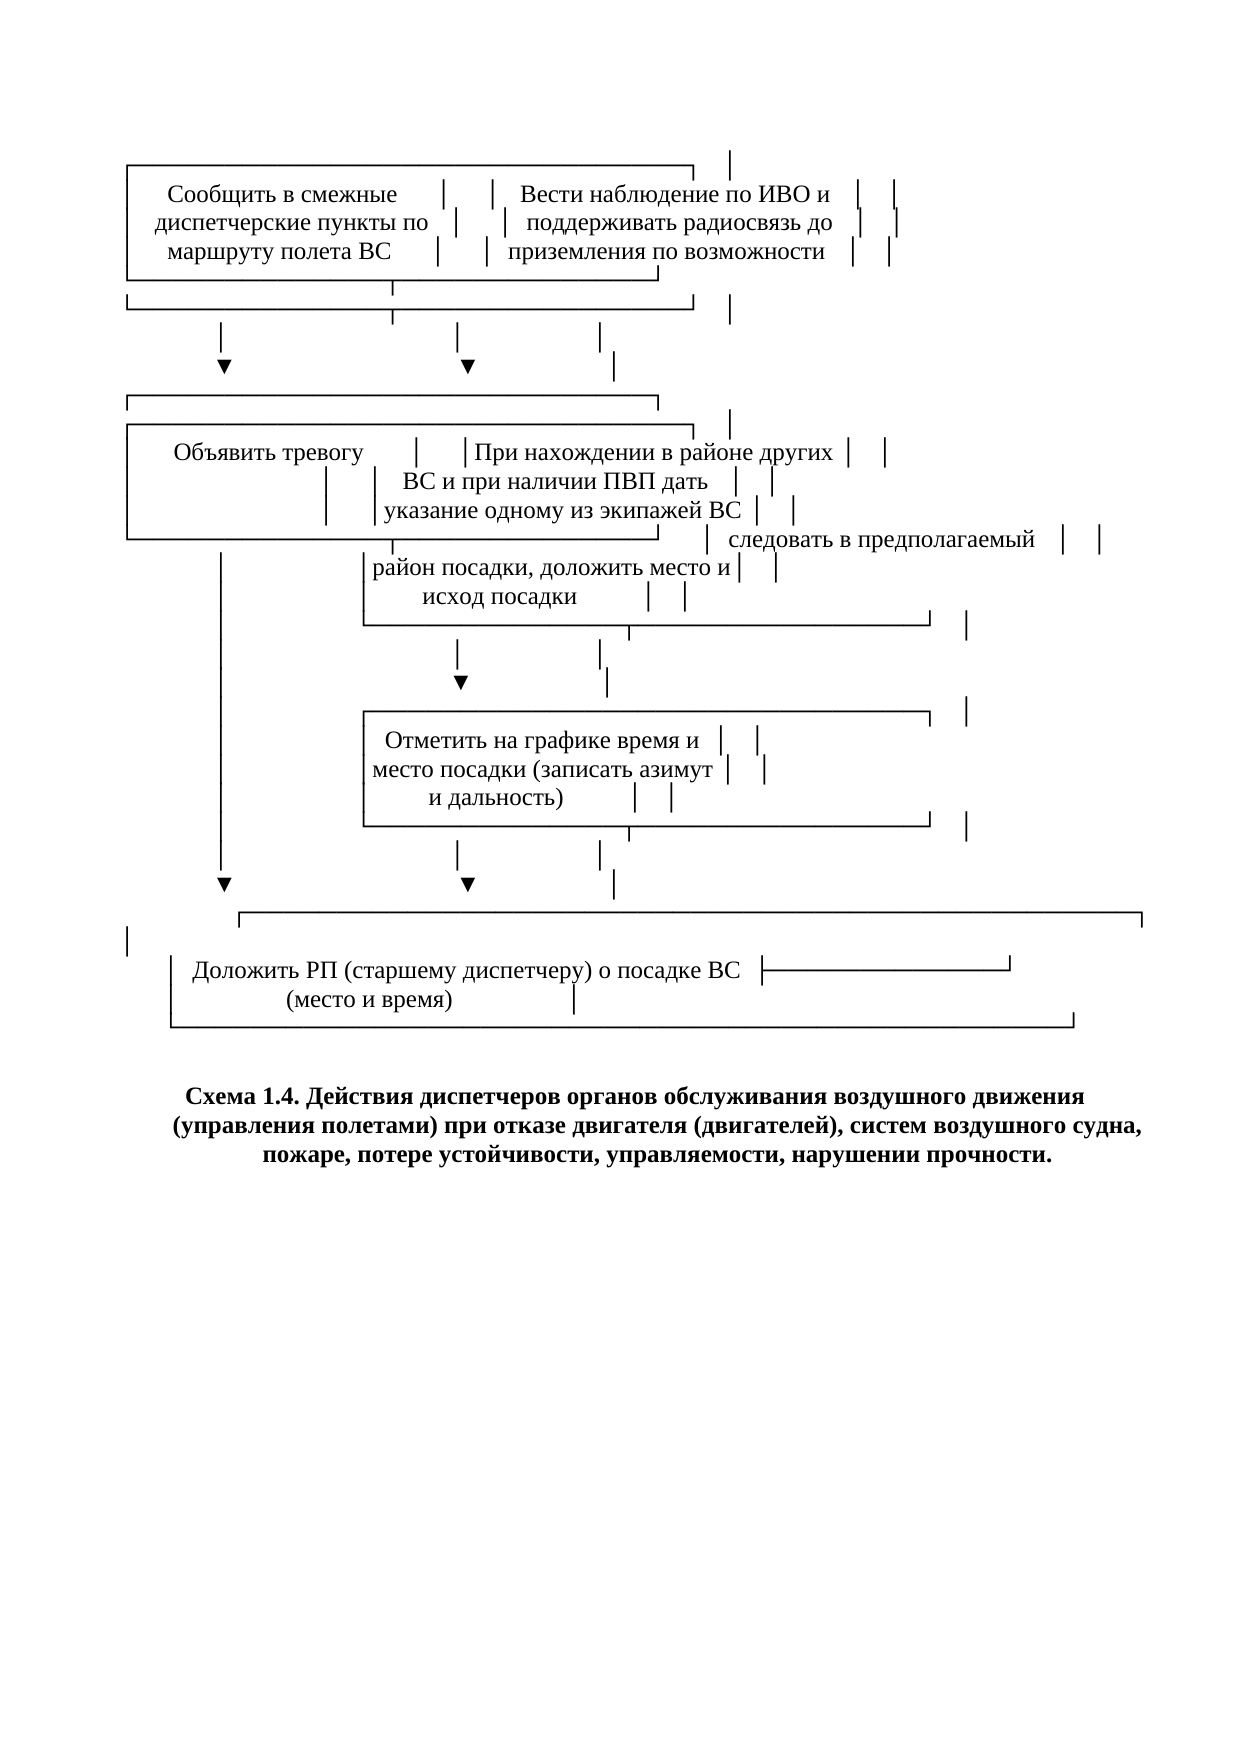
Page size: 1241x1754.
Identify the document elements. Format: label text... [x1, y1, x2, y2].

text │ │ │ [601, 322, 1152, 351]
text │ │район посадки, доложить место и│ │ [222, 552, 362, 581]
text │ └──────────────┬────────────────┘ │ [222, 610, 628, 639]
text │ └──────────────┬────────────────┘ │ [967, 811, 1152, 840]
text ▼ ▼ │ [118, 351, 613, 380]
text │ диспетчерские пункты по │ │ поддерживать радиосвязь до │ │ [506, 207, 859, 236]
text └──────────────┬──────────────┘ └──────────────┬────────────────┘ │ [118, 265, 1152, 322]
text │ │ и дальность) │ │ [636, 782, 670, 811]
text │ └──────────────┬────────────────┘ │ [967, 610, 1152, 639]
text └──────────────┬──────────────┘ │ следовать в предполагаемый │ │ [118, 524, 391, 552]
text │ маршруту полета ВС │ │ приземления по возможности │ │ [128, 236, 437, 265]
text │ маршруту полета ВС │ │ приземления по возможности │ │ [439, 236, 486, 265]
text │ ┌───────────────────────────────┐ │ [364, 712, 929, 725]
text │ │место посадки (записать азимут │ │ [118, 754, 220, 782]
text └──────────────┬──────────────┘ │ следовать в предполагаемый │ │ [393, 524, 706, 552]
text ┌──────────────────────────────────────────────────┐ │ [118, 897, 1152, 955]
text ┌─────────────────────────────┐ ┌───────────────────────────────┐ │ [118, 380, 1152, 437]
text │ │ и дальность) │ │ [672, 782, 1152, 811]
text │ Доложить РП (старшему диспетчеру) о посадке ВС ├─────────────┘ [763, 955, 1152, 984]
text │ │ │ [601, 639, 1152, 667]
text │ │ │ [118, 322, 220, 351]
text │ │ Отметить на графике время и │ │ [222, 725, 362, 754]
text ┌─────────────────────────────┐ ┌───────────────────────────────┐ │ [731, 150, 1152, 179]
text │ Сообщить в смежные │ │ Вести наблюдение по ИВО и │ │ [493, 179, 857, 207]
text │ └──────────────┬────────────────┘ │ [630, 811, 965, 840]
text │ │ │указание одному из экипажей ВС │ │ [128, 495, 325, 524]
text │ │ │ ВС и при наличии ПВП дать │ │ [327, 466, 374, 495]
text │ маршруту полета ВС │ │ приземления по возможности │ │ [488, 236, 852, 265]
text │ └──────────────┬────────────────┘ │ [364, 811, 929, 826]
text │ ▼ │ [118, 667, 220, 696]
text │ ▼ │ [222, 667, 606, 696]
subtitle Схема 1.4. Действия диспетчеров органов обслуживания воздушного движения (управления полетами) при отказе двигателя (двигателей), систем воздушного судна, пожаре, потере устойчивости, управляемости, нарушении прочности. [118, 1081, 1152, 1167]
text │ │ Отметить на графике время и │ │ [118, 725, 220, 754]
text │ │ │ [458, 322, 599, 351]
text │ │ и дальность) │ │ [118, 782, 220, 811]
text │ Сообщить в смежные │ │ Вести наблюдение по ИВО и │ │ [444, 179, 491, 207]
text │ │место посадки (записать азимут │ │ [364, 754, 727, 782]
text │ │ │ [601, 840, 1152, 869]
text │ └──────────────┬────────────────┘ │ [630, 610, 965, 639]
text │ │ │ ВС и при наличии ПВП дать │ │ [737, 466, 771, 495]
text │ │район посадки, доложить место и│ │ [118, 552, 220, 581]
text │ ┌───────────────────────────────┐ │ [222, 696, 965, 725]
text │ │ │указание одному из экипажей ВС │ │ [327, 495, 374, 524]
text │ │район посадки, доложить место и│ │ [740, 552, 775, 581]
text │ │ и дальность) │ │ [222, 782, 362, 811]
text ┌─────────────────────────────┐ ┌───────────────────────────────┐ │ [118, 150, 729, 179]
text └──────────────┬──────────────┘ │ следовать в предполагаемый │ │ [1100, 524, 1152, 552]
text ▼ ▼ │ [118, 869, 613, 897]
text │ │ │ [118, 639, 220, 667]
text │ Объявить тревогу │ │При нахождении в районе других │ │ [466, 437, 847, 466]
text │ │ │указание одному из экипажей ВС │ │ [376, 495, 756, 524]
text │ │ │ ВС и при наличии ПВП дать │ │ [773, 466, 1152, 495]
text │ маршруту полета ВС │ │ приземления по возможности │ │ [890, 236, 1152, 265]
text │ │ │ [458, 639, 599, 667]
text │ (место и время) │ [118, 984, 170, 1012]
text ┌─────────────────────────────┐ ┌───────────────────────────────┐ │ [128, 166, 692, 179]
text │ Доложить РП (старшему диспетчеру) о посадке ВС ├─────────────┘ [118, 955, 170, 984]
text │ диспетчерские пункты по │ │ поддерживать радиосвязь до │ │ [897, 207, 1152, 236]
text └──────────────┬──────────────┘ │ следовать в предполагаемый │ │ [128, 524, 657, 539]
text │ │ │ ВС и при наличии ПВП дать │ │ [128, 466, 325, 495]
text │ диспетчерские пункты по │ │ поддерживать радиосвязь до │ │ [457, 207, 504, 236]
text │ │ исход посадки │ │ [686, 581, 1152, 610]
text │ │ Отметить на графике время и │ │ [722, 725, 756, 754]
text │ │ │ [458, 840, 599, 869]
text │ │ │ [222, 322, 456, 351]
text │ └──────────────┬────────────────┘ │ [222, 811, 628, 840]
text │ Сообщить в смежные │ │ Вести наблюдение по ИВО и │ │ [895, 179, 1152, 207]
text │ │место посадки (записать азимут │ │ [222, 754, 362, 782]
text │ диспетчерские пункты по │ │ поддерживать радиосвязь до │ │ [128, 207, 455, 236]
text │ │район посадки, доложить место и│ │ [364, 552, 738, 581]
text │ Сообщить в смежные │ │ Вести наблюдение по ИВО и │ │ [128, 179, 442, 207]
text │ ┌───────────────────────────────┐ │ [118, 696, 220, 725]
text │ │ │указание одному из экипажей ВС │ │ [758, 495, 792, 524]
text │ │ исход посадки │ │ [364, 581, 647, 610]
text │ ┌───────────────────────────────┐ │ [967, 696, 1152, 725]
text │ Объявить тревогу │ │При нахождении в районе других │ │ [417, 437, 464, 466]
text │ └──────────────┬────────────────┘ │ [364, 610, 929, 625]
text │ │ исход посадки │ │ [649, 581, 684, 610]
text │ │ Отметить на графике время и │ │ [758, 725, 1152, 754]
text │ │ │ [222, 840, 456, 869]
text │ │ исход посадки │ │ [222, 581, 362, 610]
text │ Объявить тревогу │ │При нахождении в районе других │ │ [128, 437, 415, 466]
text │ │ и дальность) │ │ [364, 782, 634, 811]
text │ │ │ ВС и при наличии ПВП дать │ │ [376, 466, 735, 495]
text │ │ исход посадки │ │ [118, 581, 220, 610]
text │ Доложить РП (старшему диспетчеру) о посадке ВС ├─────────────┘ [172, 955, 761, 984]
text │ │ │ [118, 840, 220, 869]
text │ │место посадки (записать азимут │ │ [729, 754, 763, 782]
text └──────────────┬──────────────┘ │ следовать в предполагаемый │ │ [708, 524, 1062, 552]
text │ │ │указание одному из экипажей ВС │ │ [794, 495, 1152, 524]
text │ └──────────────┬────────────────┘ │ [118, 610, 220, 639]
text │ ▼ │ [608, 667, 1152, 696]
text │ │район посадки, доложить место и│ │ [777, 552, 1152, 581]
text │ │место посадки (записать азимут │ │ [765, 754, 1152, 782]
text ▼ ▼ │ [615, 869, 1152, 897]
text │ (место и время) │ [172, 984, 573, 1012]
text │ │ Отметить на графике время и │ │ [364, 725, 720, 754]
text │ └──────────────┬────────────────┘ │ [118, 811, 220, 840]
text └──────────────────────────────────────────────────┘ [118, 1012, 1152, 1041]
text │ Объявить тревогу │ │При нахождении в районе других │ │ [886, 437, 1152, 466]
text │ Доложить РП (старшему диспетчеру) о посадке ВС ├─────────────┘ [763, 955, 1009, 970]
text │ │ │ [222, 639, 456, 667]
text ▼ ▼ │ [615, 351, 1152, 380]
text │ (место и время) │ [575, 984, 1152, 1012]
